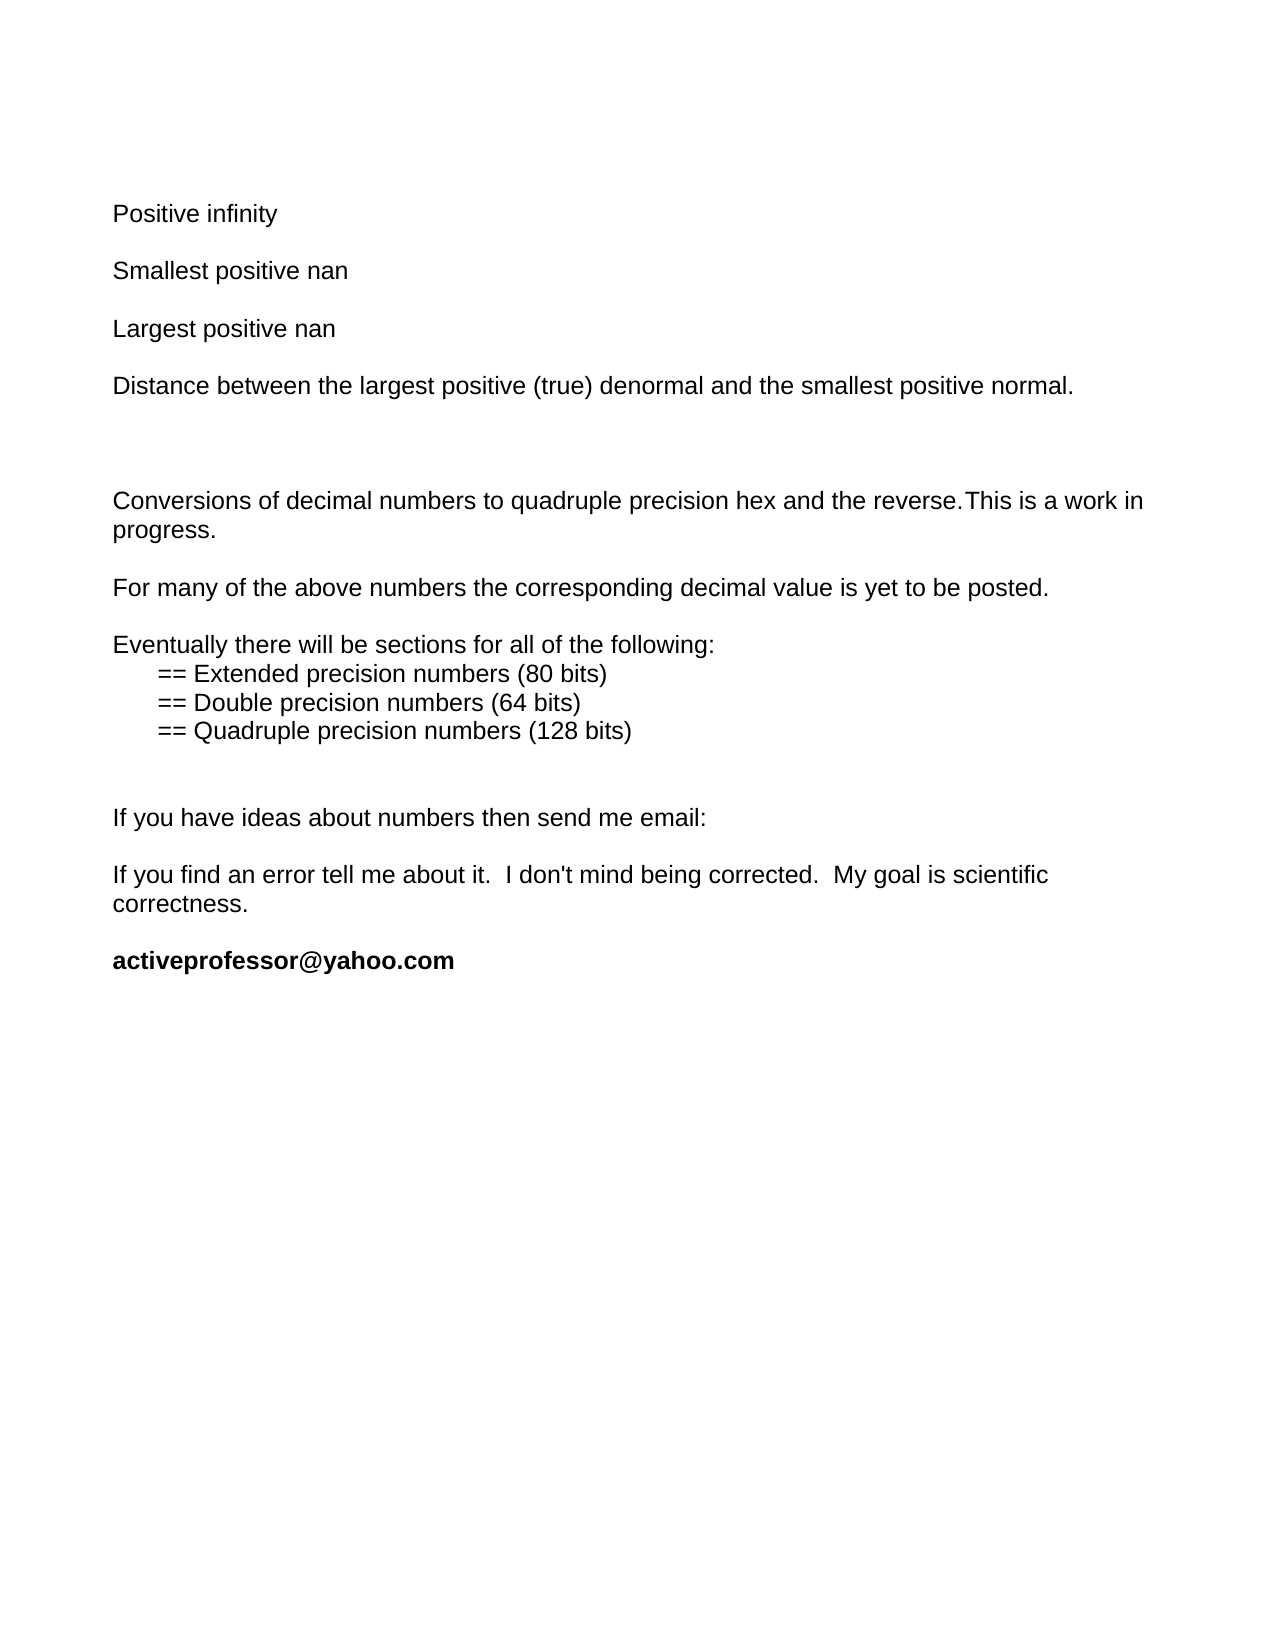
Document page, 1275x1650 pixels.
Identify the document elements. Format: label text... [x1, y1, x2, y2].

text Smallest positive nan [112, 256, 1162, 285]
text == Double precision numbers (64 bits) [112, 687, 1162, 716]
text activeprofessor@yahoo.com [112, 946, 1162, 975]
text Conversions of decimal numbers to quadruple precision hex and the reverse.This is a work in progress. [112, 486, 1162, 544]
text If you find an error tell me about it. I don't mind being corrected. My goal is scientific correctness. [112, 860, 1162, 917]
text == Extended precision numbers (80 bits) [112, 659, 1162, 687]
text Largest positive nan [112, 314, 1162, 342]
text Positive infinity [112, 199, 1162, 227]
text Distance between the largest positive (true) denormal and the smallest positive normal. [112, 371, 1162, 400]
text If you have ideas about numbers then send me email: [112, 802, 1162, 831]
text Eventually there will be sections for all of the following: [112, 630, 1162, 659]
text == Quadruple precision numbers (128 bits) [112, 716, 1162, 745]
text For many of the above numbers the corresponding decimal value is yet to be posted. [112, 572, 1162, 601]
